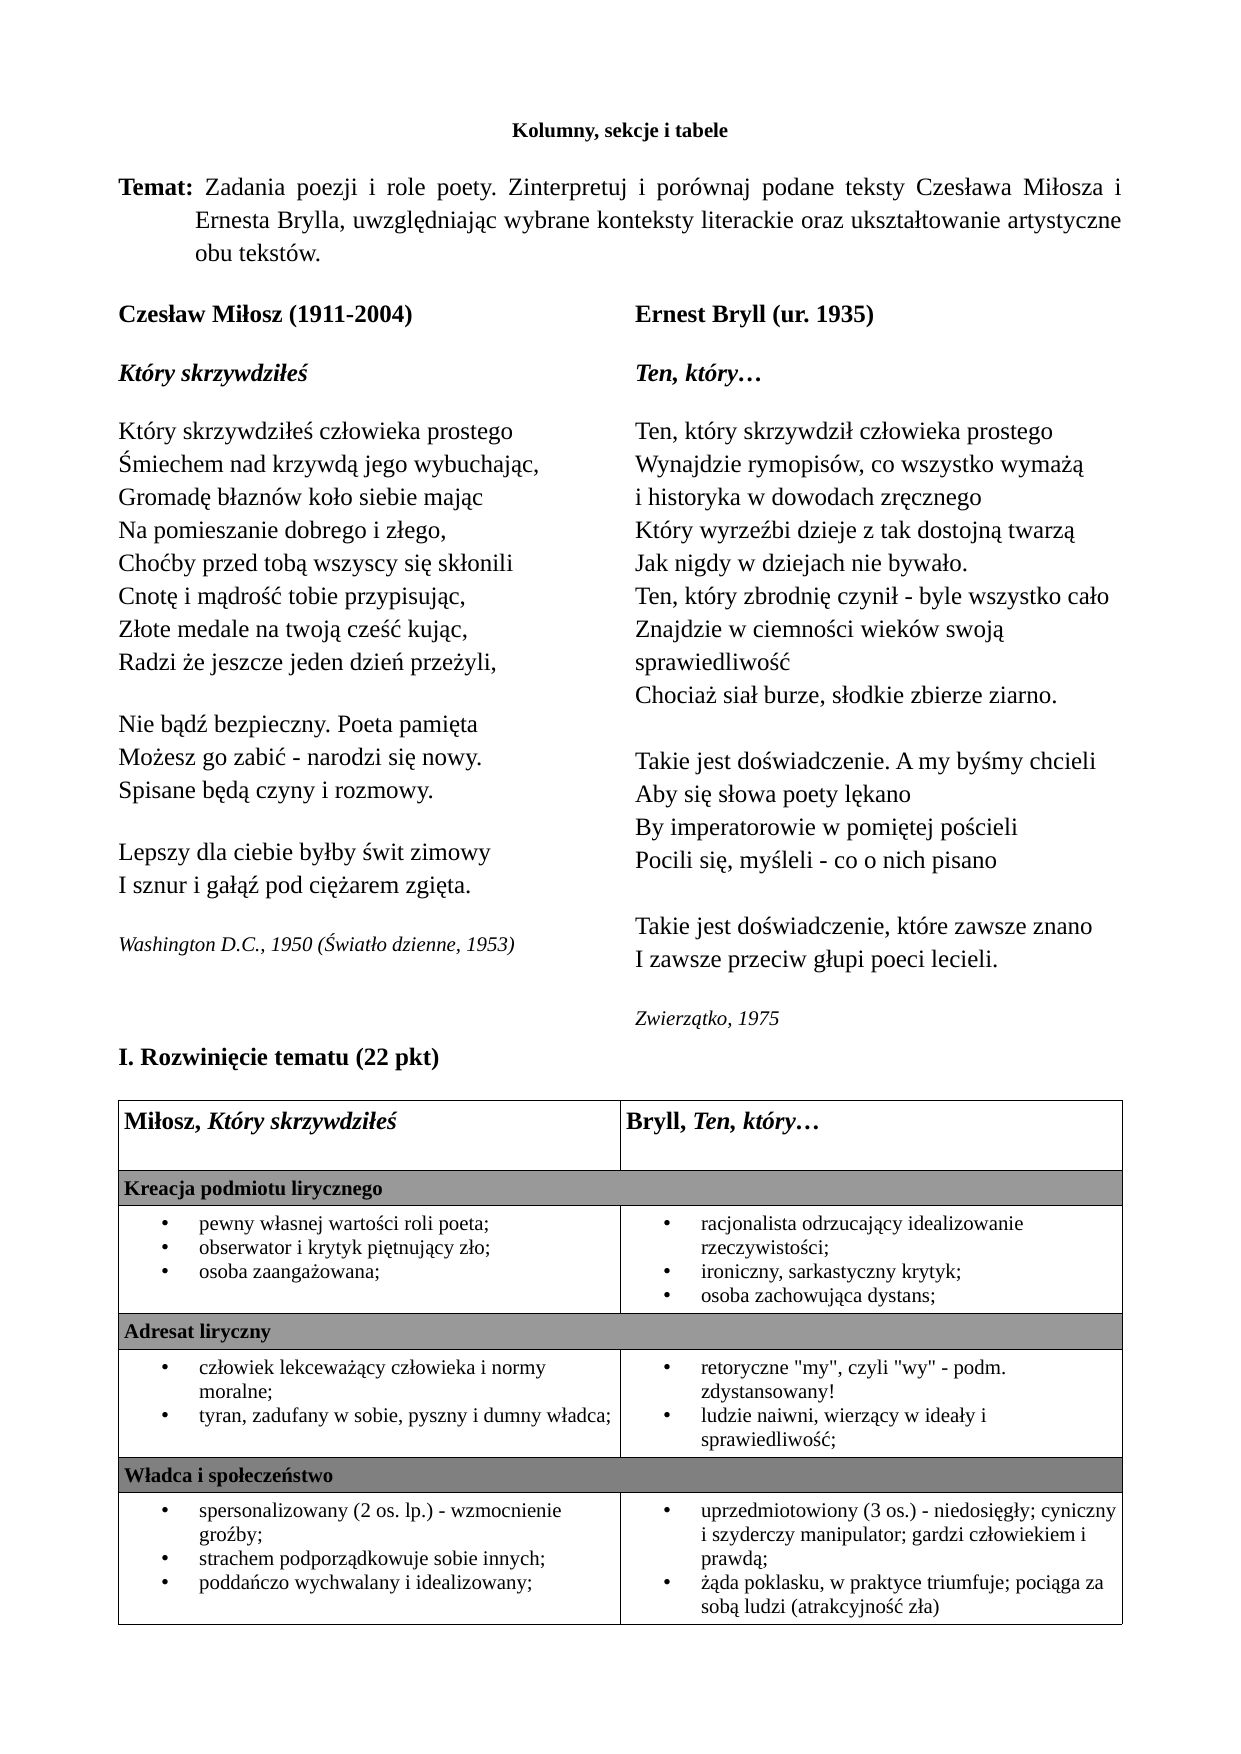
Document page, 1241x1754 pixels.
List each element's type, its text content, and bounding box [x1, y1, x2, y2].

text Gromadę błaznów koło siebie mając [118, 482, 605, 511]
table_cell Władca i społeczeństwo [119, 1458, 1122, 1492]
text Aby się słowa poety lękano [635, 779, 1122, 808]
text Ernest Bryll (ur. 1935) [635, 299, 1122, 328]
table_cell pewny własnej wartości roli poeta; obserwator i krytyk piętnujący zło; osoba zaangażowana; [119, 1206, 620, 1313]
text By imperatorowie w pomiętej pościeli [635, 812, 1122, 841]
text Takie jest doświadczenie, które zawsze znano [635, 911, 1122, 940]
text Choćby przed tobą wszyscy się skłonili [118, 548, 605, 577]
table_header Bryll, Ten, który… [621, 1101, 1122, 1170]
text I sznur i gałąź pod ciężarem zgięta. [118, 870, 605, 898]
text Znajdzie w ciemności wieków swoją sprawiedliwość [635, 614, 1122, 676]
text Takie jest doświadczenie. A my byśmy chcieli [635, 746, 1122, 775]
text Nie bądź bezpieczny. Poeta pamięta [118, 709, 605, 738]
text Który wyrzeźbi dzieje z tak dostojną twarzą [635, 515, 1122, 544]
text Możesz go zabić - narodzi się nowy. [118, 742, 605, 771]
table_header Miłosz, Który skrzywdziłeś [119, 1101, 620, 1170]
text Zwierzątko, 1975 [635, 1006, 1122, 1030]
table_cell racjonalista odrzucający idealizowanie rzeczywistości; ironiczny, sarkastyczny krytyk; osoba zachowująca dystans; [621, 1206, 1122, 1313]
text Który skrzywdziłeś człowieka prostego [118, 416, 605, 445]
table_cell retoryczne "my", czyli "wy" - podm. zdystansowany! ludzie naiwni, wierzący w ideały i sprawiedliwość; [621, 1350, 1122, 1457]
text Jak nigdy w dziejach nie bywało. [635, 548, 1122, 577]
text Cnotę i mądrość tobie przypisując, [118, 581, 605, 610]
text Temat: Zadania poezji i role poety. Zinterpretuj i porównaj podane teksty Czesława Miłosza i Ernesta Brylla, uwzględniając wybrane konteksty literackie oraz ukształtowanie artystyczne obu tekstów. [118, 172, 1122, 266]
table_cell spersonalizowany (2 os. lp.) - wzmocnienie groźby; strachem podporządkowuje sobie innych; poddańczo wychwalany i idealizowany; [119, 1493, 620, 1624]
text Ten, który zbrodnię czynił - byle wszystko cało [635, 581, 1122, 610]
text Lepszy dla ciebie byłby świt zimowy [118, 837, 605, 865]
table_cell Kreacja podmiotu lirycznego [119, 1171, 1122, 1205]
text Pocili się, myśleli - co o nich pisano [635, 845, 1122, 874]
text Radzi że jeszcze jeden dzień przeżyli, [118, 647, 605, 676]
text Czesław Miłosz (1911-2004) [118, 299, 605, 328]
text Ten, który… [635, 358, 1122, 386]
text Washington D.C., 1950 (Światło dzienne, 1953) [118, 931, 605, 956]
table_cell uprzedmiotowiony (3 os.) - niedosięgły; cyniczny i szyderczy manipulator; gardzi człowiekiem i prawdą; żąda poklasku, w praktyce triumfuje; pociąga za sobą ludzi (atrakcyjność zła) [621, 1493, 1122, 1624]
text Złote medale na twoją cześć kując, [118, 614, 605, 643]
text Który skrzywdziłeś [118, 358, 605, 386]
text Śmiechem nad krzywdą jego wybuchając, [118, 449, 605, 478]
text i historyka w dowodach zręcznego [635, 482, 1122, 511]
text I zawsze przeciw głupi poeci lecieli. [635, 944, 1122, 973]
text Chociaż siał burze, słodkie zbierze ziarno. [635, 680, 1122, 709]
text Na pomieszanie dobrego i złego, [118, 515, 605, 544]
table_cell Adresat liryczny [119, 1314, 1122, 1349]
text Ten, który skrzywdził człowieka prostego [635, 416, 1122, 445]
text Wynajdzie rymopisów, co wszystko wymażą [635, 449, 1122, 478]
table_cell człowiek lekceważący człowieka i normy moralne; tyran, zadufany w sobie, pyszny i dumny władca; [119, 1350, 620, 1457]
text Spisane będą czyny i rozmowy. [118, 775, 605, 804]
text I. Rozwinięcie tematu (22 pkt) [118, 1042, 1122, 1071]
